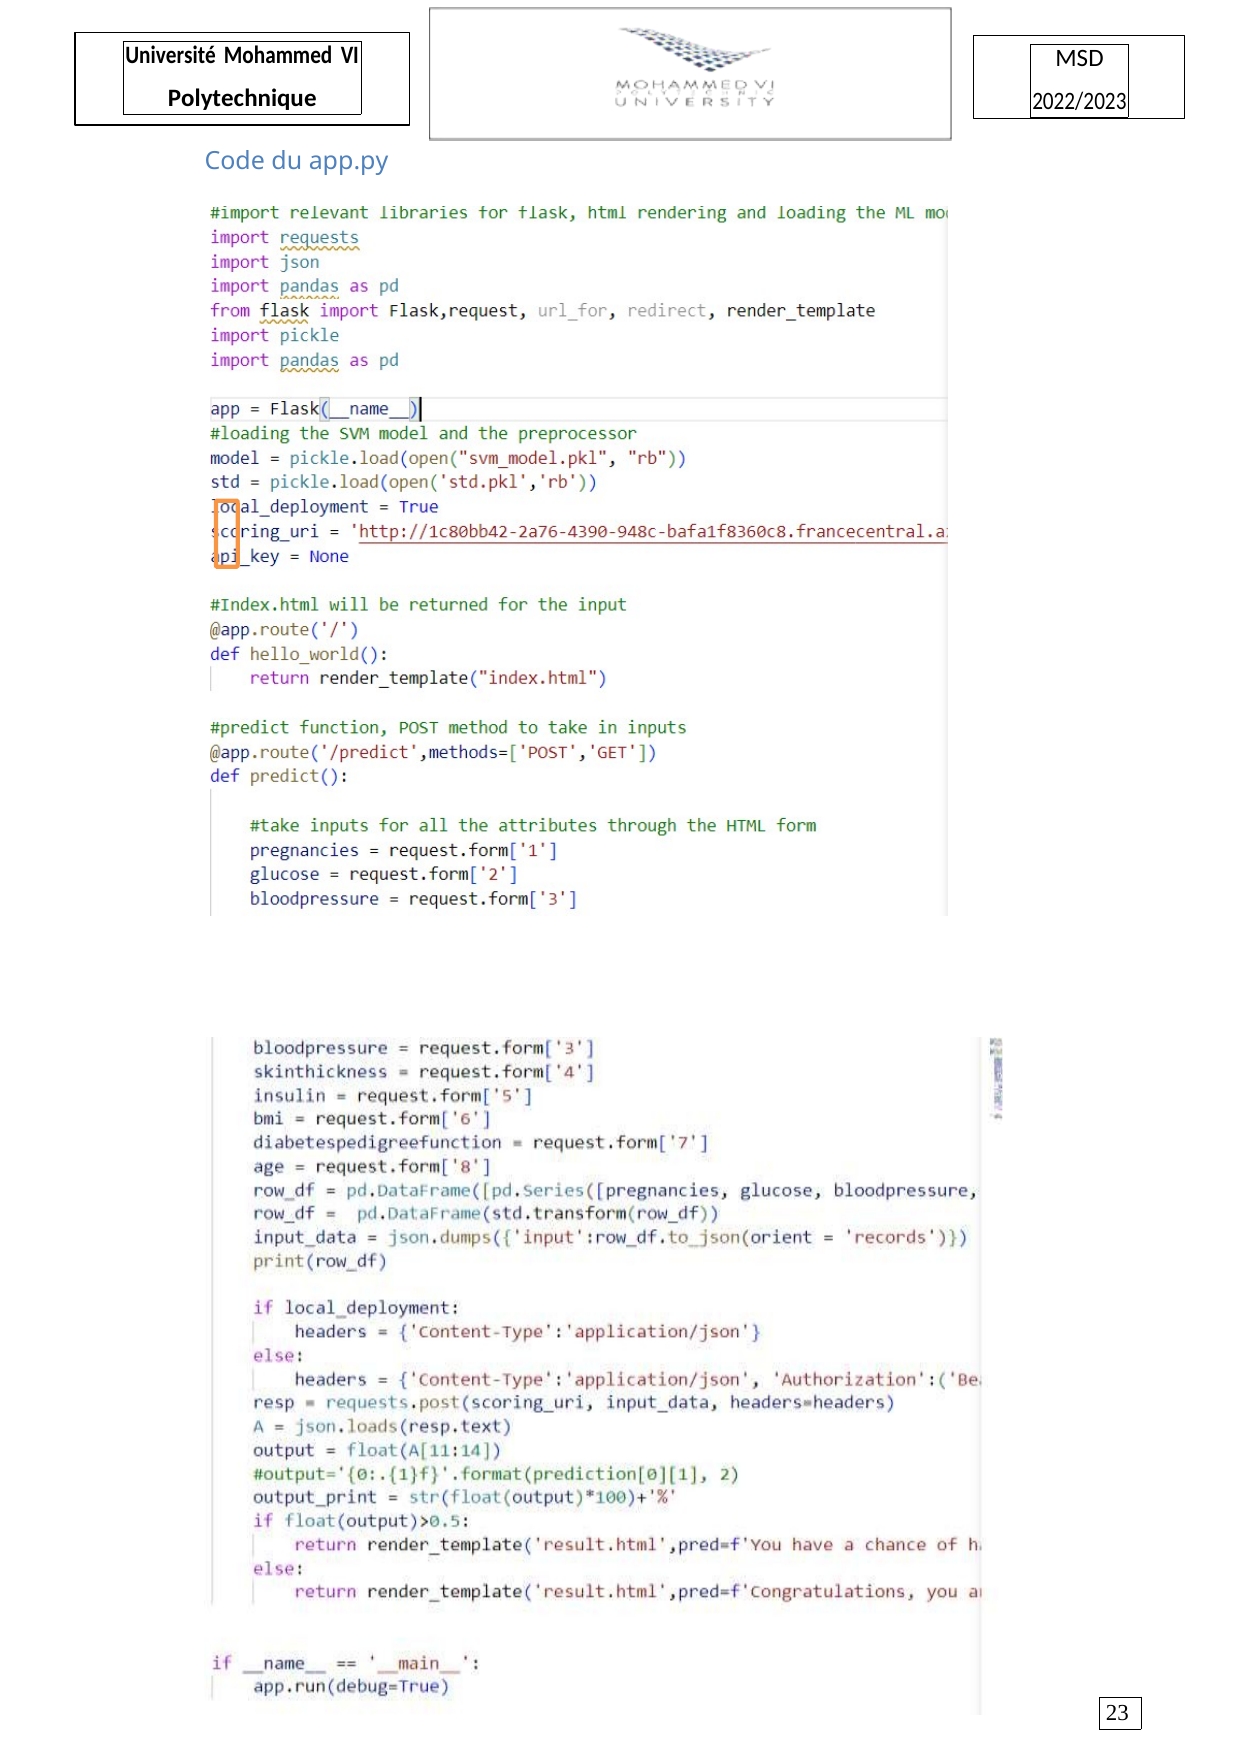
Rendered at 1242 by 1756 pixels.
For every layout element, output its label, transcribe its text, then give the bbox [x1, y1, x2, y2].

text Code du app.py [204, 143, 1212, 177]
